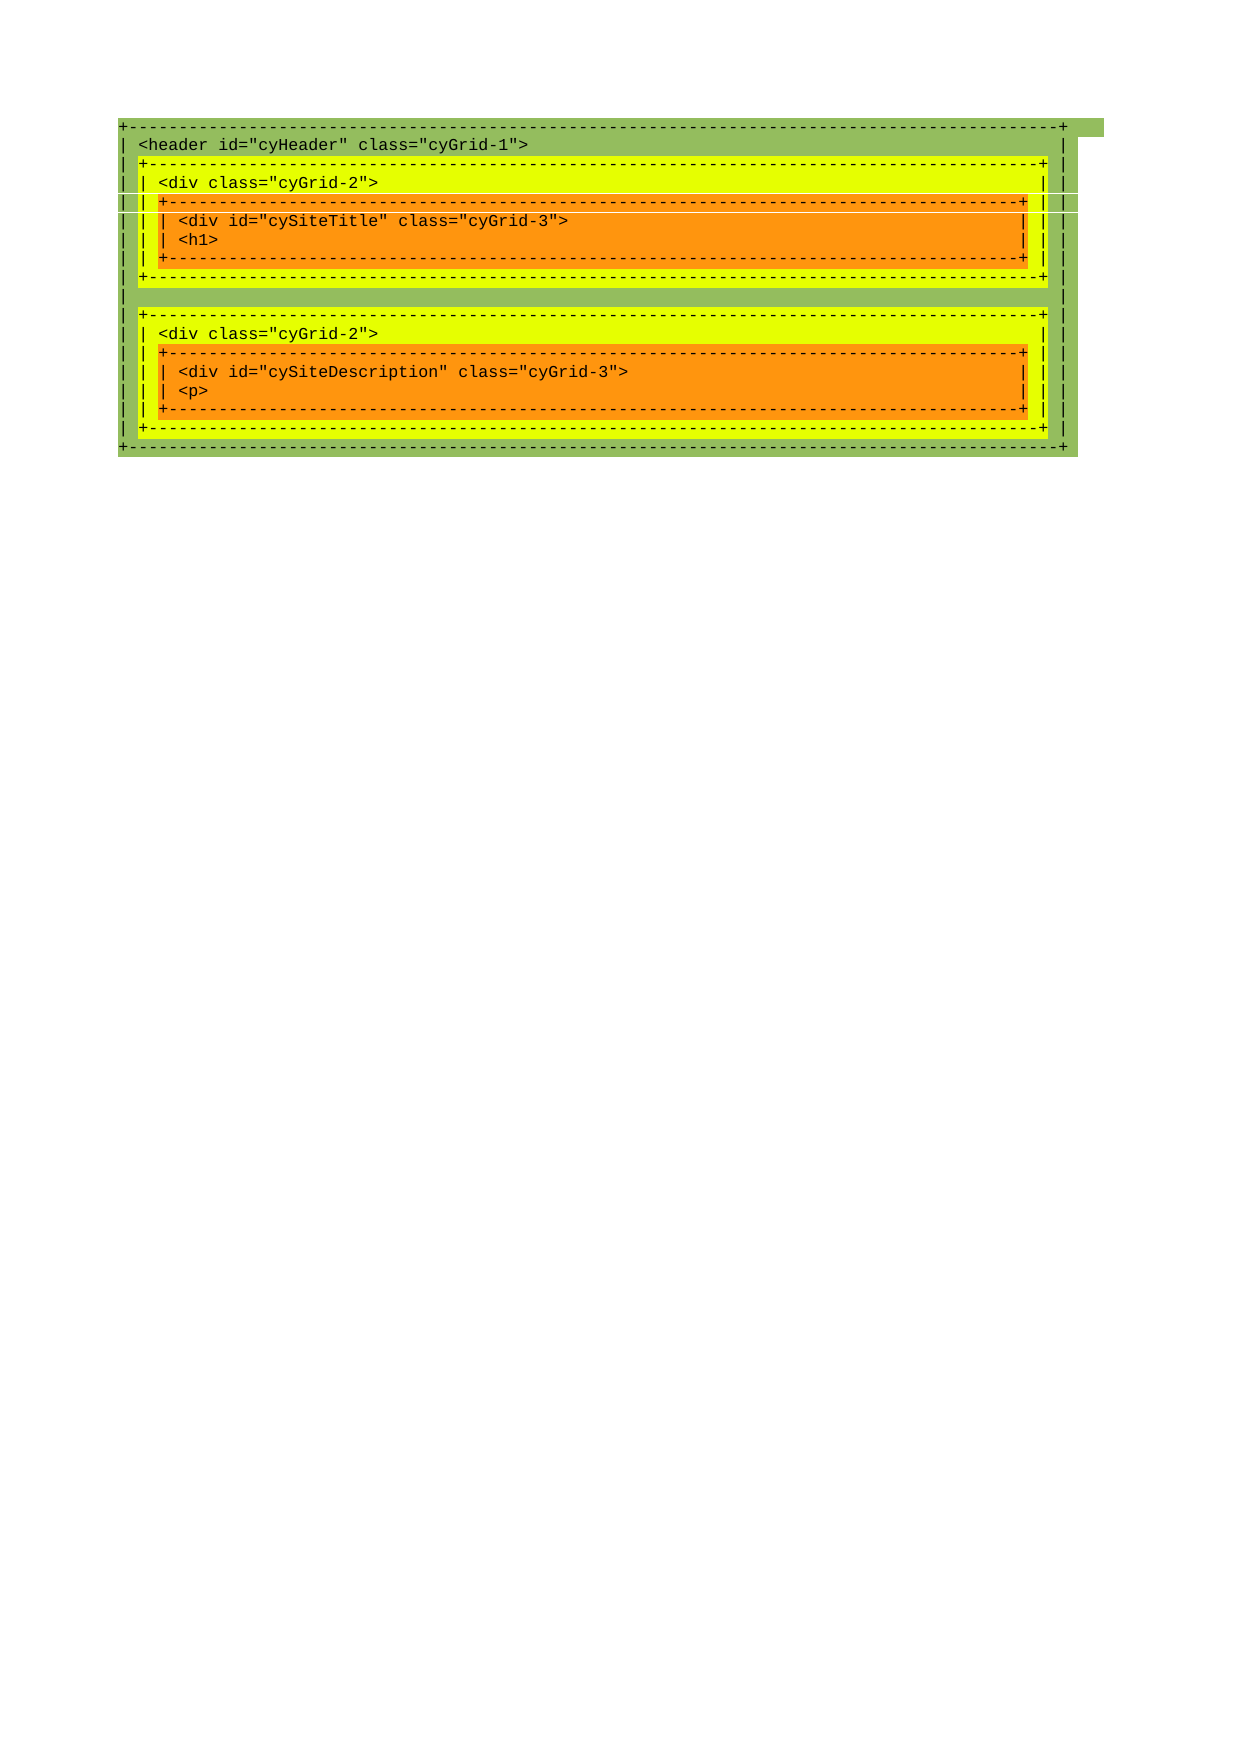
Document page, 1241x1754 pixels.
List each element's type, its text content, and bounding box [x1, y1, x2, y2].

text | | | <div id="cySiteTitle" class="cyGrid-3"> | | | [118, 212, 1104, 231]
text | | +-------------------------------------------------------------------------------------+ | | [118, 250, 1104, 269]
text | +-----------------------------------------------------------------------------------------+ | [118, 420, 1104, 439]
text | | +-------------------------------------------------------------------------------------+ | | [118, 344, 1104, 363]
text | | +-------------------------------------------------------------------------------------+ | | [118, 401, 1104, 420]
text | | | <p> | | | [118, 382, 1104, 401]
text | +-----------------------------------------------------------------------------------------+ | [118, 269, 1104, 288]
text | | [118, 288, 1104, 307]
text | <header id="cyHeader" class="cyGrid-1"> | [118, 137, 1104, 156]
text | | <div class="cyGrid-2"> | | [118, 326, 1104, 344]
text | | | <h1> | | | [118, 231, 1104, 250]
text +---------------------------------------------------------------------------------------------+ [118, 118, 1104, 137]
text | | | <div id="cySiteDescription" class="cyGrid-3"> | | | [118, 363, 1104, 382]
text +---------------------------------------------------------------------------------------------+ [118, 439, 1104, 457]
text | +-----------------------------------------------------------------------------------------+ | [118, 307, 1104, 326]
text | +-----------------------------------------------------------------------------------------+ | [118, 156, 1104, 175]
text | | <div class="cyGrid-2"> | | [118, 175, 1104, 193]
text | | +-------------------------------------------------------------------------------------+ | | [118, 193, 1104, 212]
